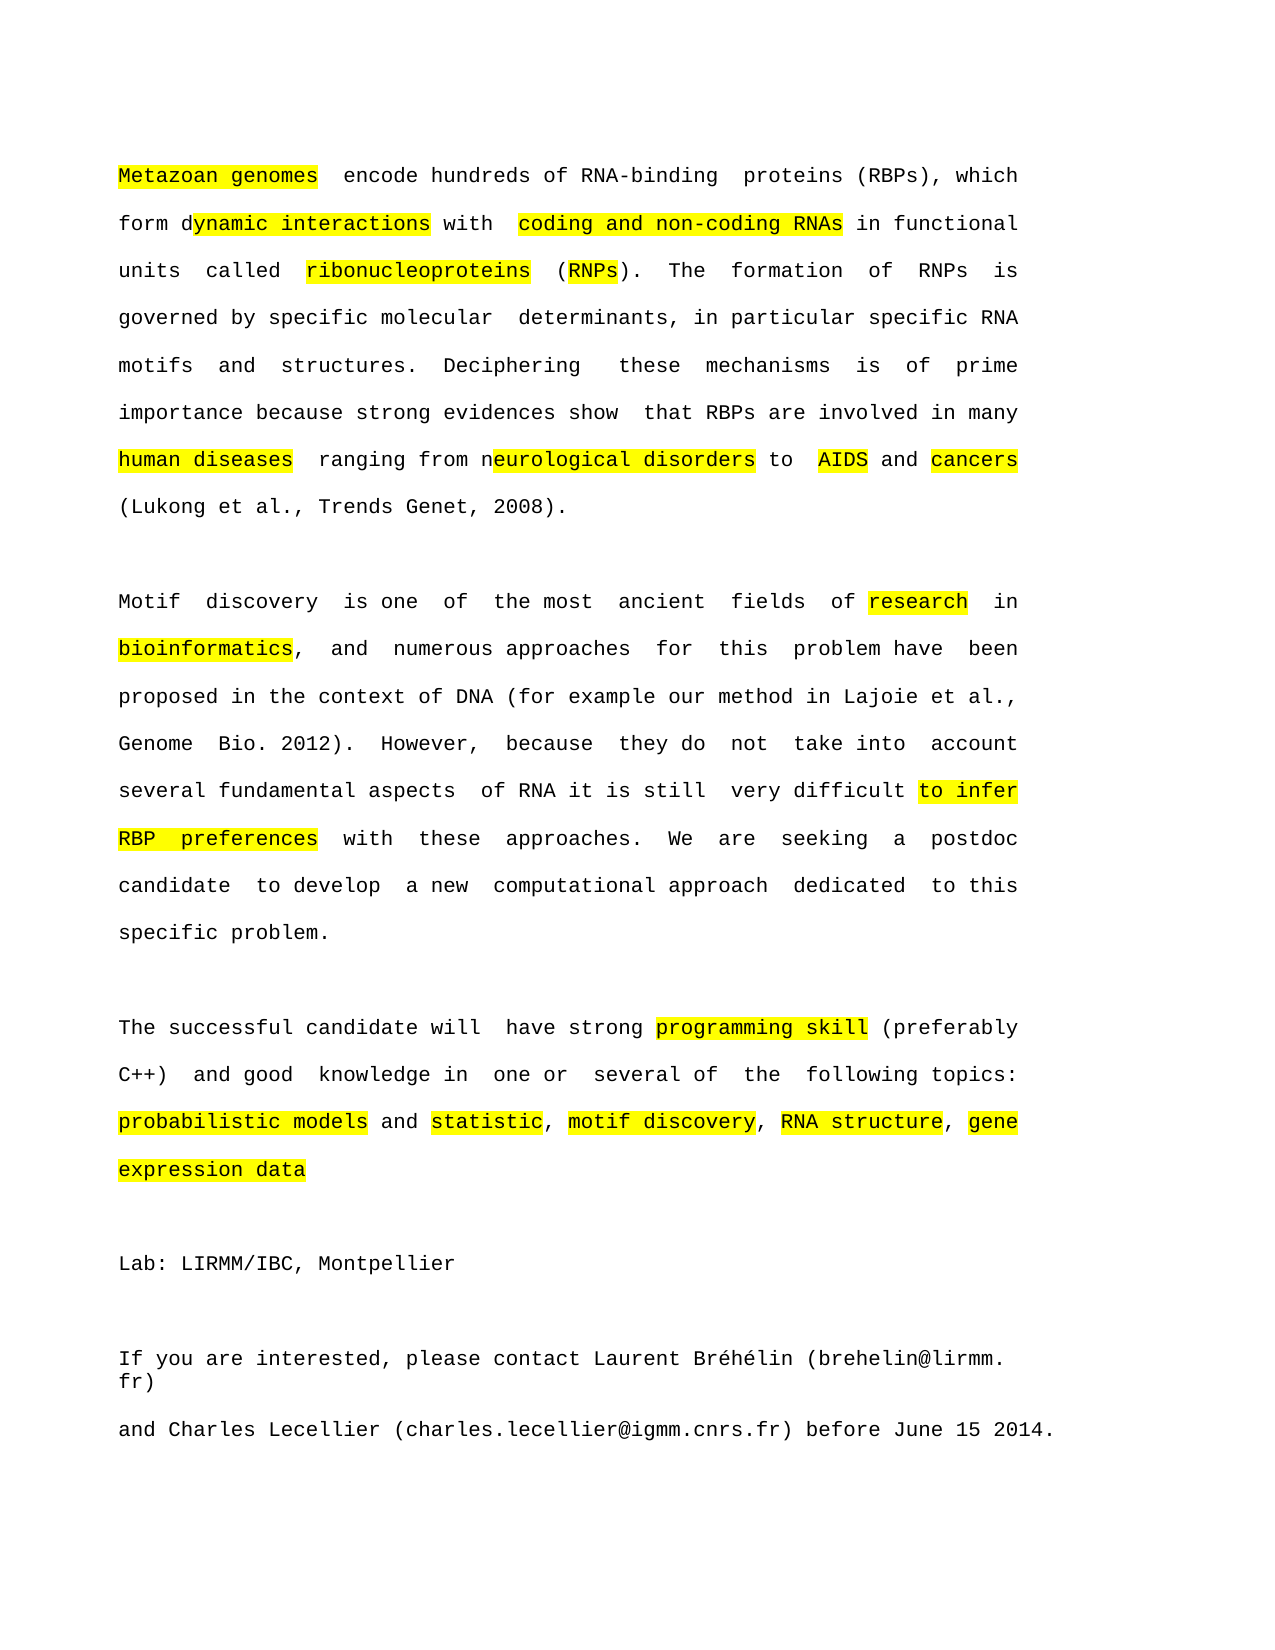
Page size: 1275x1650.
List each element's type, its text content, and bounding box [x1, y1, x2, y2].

text Genome Bio. 2012). However, because they do not take into account [118, 733, 1157, 757]
text bioinformatics, and numerous approaches for this problem have been [118, 638, 1157, 662]
text (Lukong et al., Trends Genet, 2008). [118, 496, 1157, 520]
text Metazoan genomes encode hundreds of RNA-binding proteins (RBPs), which [118, 165, 1157, 189]
text probabilistic models and statistic, motif discovery, RNA structure, gene [118, 1111, 1157, 1135]
text specific problem. [118, 922, 1157, 946]
text and Charles Lecellier (charles.lecellier@igmm.cnrs.fr) before June 15 2014. [118, 1419, 1157, 1442]
text C++) and good knowledge in one or several of the following topics: [118, 1064, 1157, 1088]
text units called ribonucleoproteins (RNPs). The formation of RNPs is [118, 260, 1157, 284]
text Motif discovery is one of the most ancient fields of research in [118, 591, 1157, 615]
text human diseases ranging from neurological disorders to AIDS and cancers [118, 449, 1157, 473]
text governed by specific molecular determinants, in particular specific RNA [118, 307, 1157, 331]
text candidate to develop a new computational approach dedicated to this [118, 875, 1157, 898]
text several fundamental aspects of RNA it is still very difficult to infer [118, 780, 1157, 804]
text importance because strong evidences show that RBPs are involved in many [118, 402, 1157, 426]
text Lab: LIRMM/IBC, Montpellier [118, 1253, 1157, 1277]
text fr) [118, 1371, 1157, 1395]
text The successful candidate will have strong programming skill (preferably [118, 1017, 1157, 1040]
text motifs and structures. Deciphering these mechanisms is of prime [118, 354, 1157, 378]
text expression data [118, 1158, 1157, 1182]
text proposed in the context of DNA (for example our method in Lajoie et al., [118, 686, 1157, 709]
text If you are interested, please contact Laurent Bréhélin (brehelin@lirmm. [118, 1348, 1157, 1371]
text RBP preferences with these approaches. We are seeking a postdoc [118, 827, 1157, 851]
text form dynamic interactions with coding and non-coding RNAs in functional [118, 213, 1157, 236]
